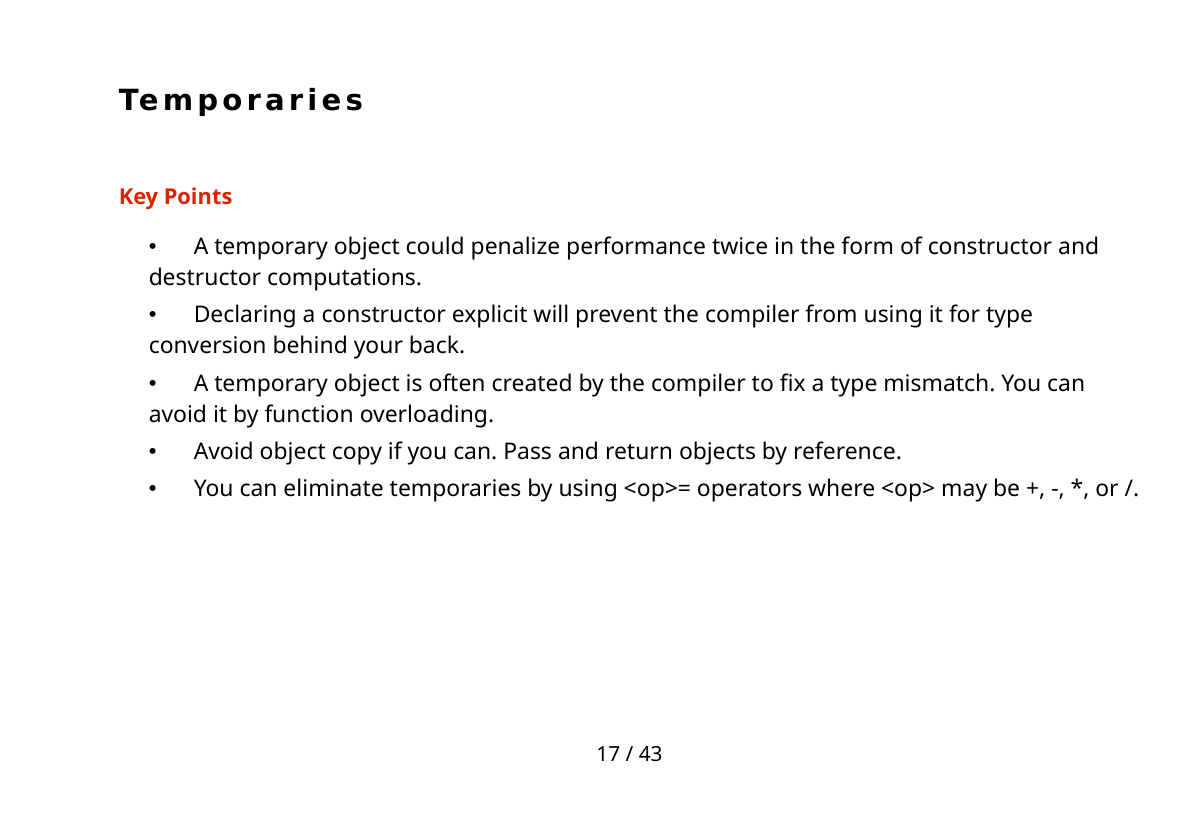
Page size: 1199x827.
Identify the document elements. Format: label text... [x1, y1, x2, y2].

subtitle You can eliminate temporaries by using <op>= operators where <op> may be +, -, *, or /. [148, 472, 1140, 503]
subtitle Declaring a constructor explicit will prevent the compiler from using it for type conversion behind your back. [148, 298, 1140, 361]
subtitle A temporary object could penalize performance twice in the form of constructor and destructor computations. [148, 230, 1140, 292]
text Key Points [118, 181, 1140, 211]
subtitle Avoid object copy if you can. Pass and return objects by reference. [148, 435, 1140, 466]
title Temporaries [118, 83, 1140, 117]
subtitle A temporary object is often created by the compiler to fix a type mismatch. You can avoid it by function overloading. [148, 367, 1140, 429]
